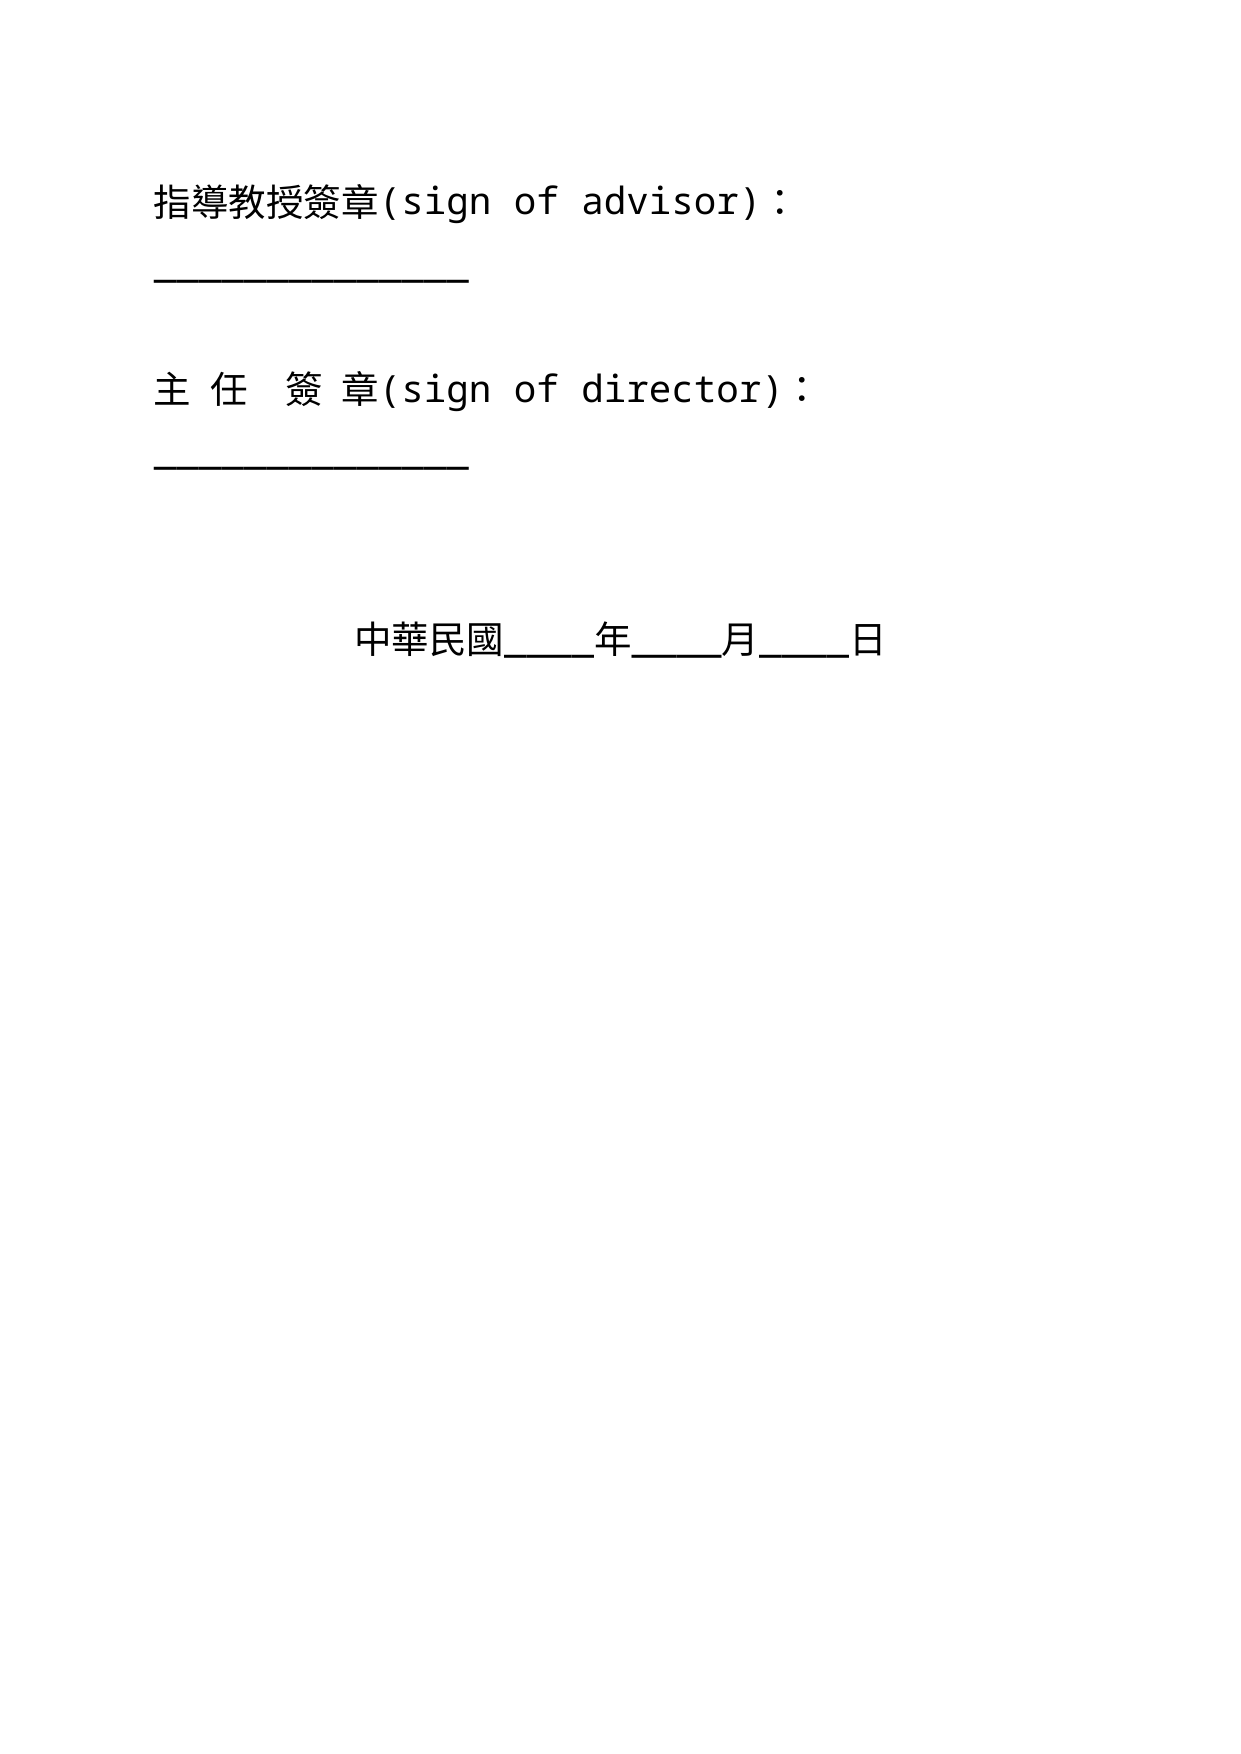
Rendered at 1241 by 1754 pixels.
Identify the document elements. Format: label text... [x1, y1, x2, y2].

text 指導教授簽章(sign of advisor)：______________ [153, 158, 1087, 283]
text 主 任 簽 章(sign of director)：______________ [153, 346, 1087, 471]
text 中華民國____年____月____日 [153, 596, 1087, 658]
